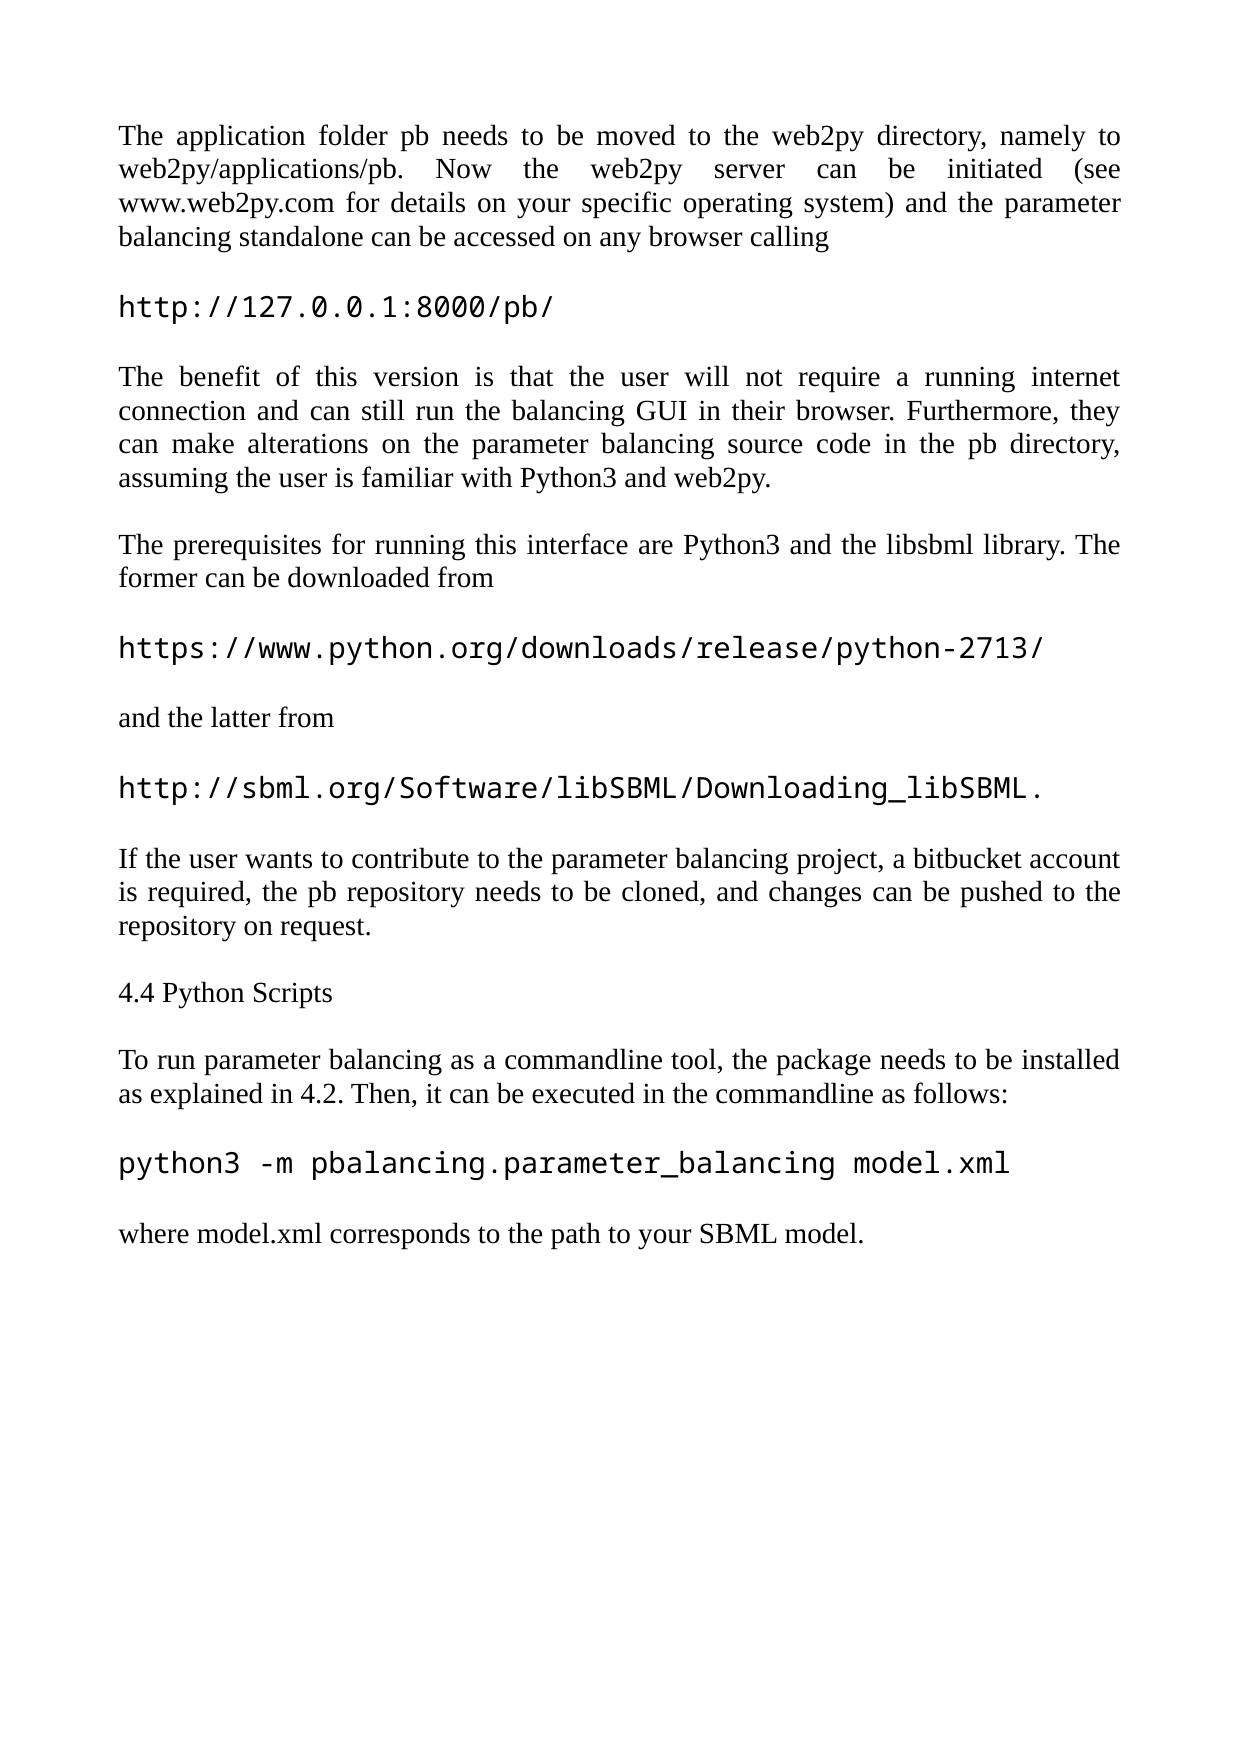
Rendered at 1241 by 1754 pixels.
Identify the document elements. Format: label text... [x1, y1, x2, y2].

text http://127.0.0.1:8000/pb/ [118, 286, 1122, 326]
text The benefit of this version is that the user will not require a running internet connection and can still run the balancing GUI in their browser. Furthermore, they can make alterations on the parameter balancing source code in the pb directory, assuming the user is familiar with Python3 and web2py. [118, 359, 1122, 493]
text and the latter from [118, 701, 1122, 734]
text python3 -m pbalancing.parameter_balancing model.xml [118, 1143, 1122, 1182]
text http://sbml.org/Software/libSBML/Downloading_libSBML. [118, 768, 1122, 807]
text https://www.python.org/downloads/release/python-2713/ [118, 627, 1122, 667]
text To run parameter balancing as a commandline tool, the package needs to be installed as explained in 4.2. Then, it can be executed in the commandline as follows: [118, 1042, 1122, 1109]
text where model.xml corresponds to the path to your SBML model. [118, 1216, 1122, 1249]
text If the user wants to contribute to the parameter balancing project, a bitbucket account is required, the pb repository needs to be cloned, and changes can be pushed to the repository on request. [118, 841, 1122, 942]
text The prerequisites for running this interface are Python3 and the libsbml library. The former can be downloaded from [118, 527, 1122, 594]
text 4.4 Python Scripts [118, 975, 1122, 1009]
text The application folder pb needs to be moved to the web2py directory, namely to web2py/applications/pb. Now the web2py server can be initiated (see www.web2py.com for details on your specific operating system) and the parameter balancing standalone can be accessed on any browser calling [118, 118, 1122, 252]
